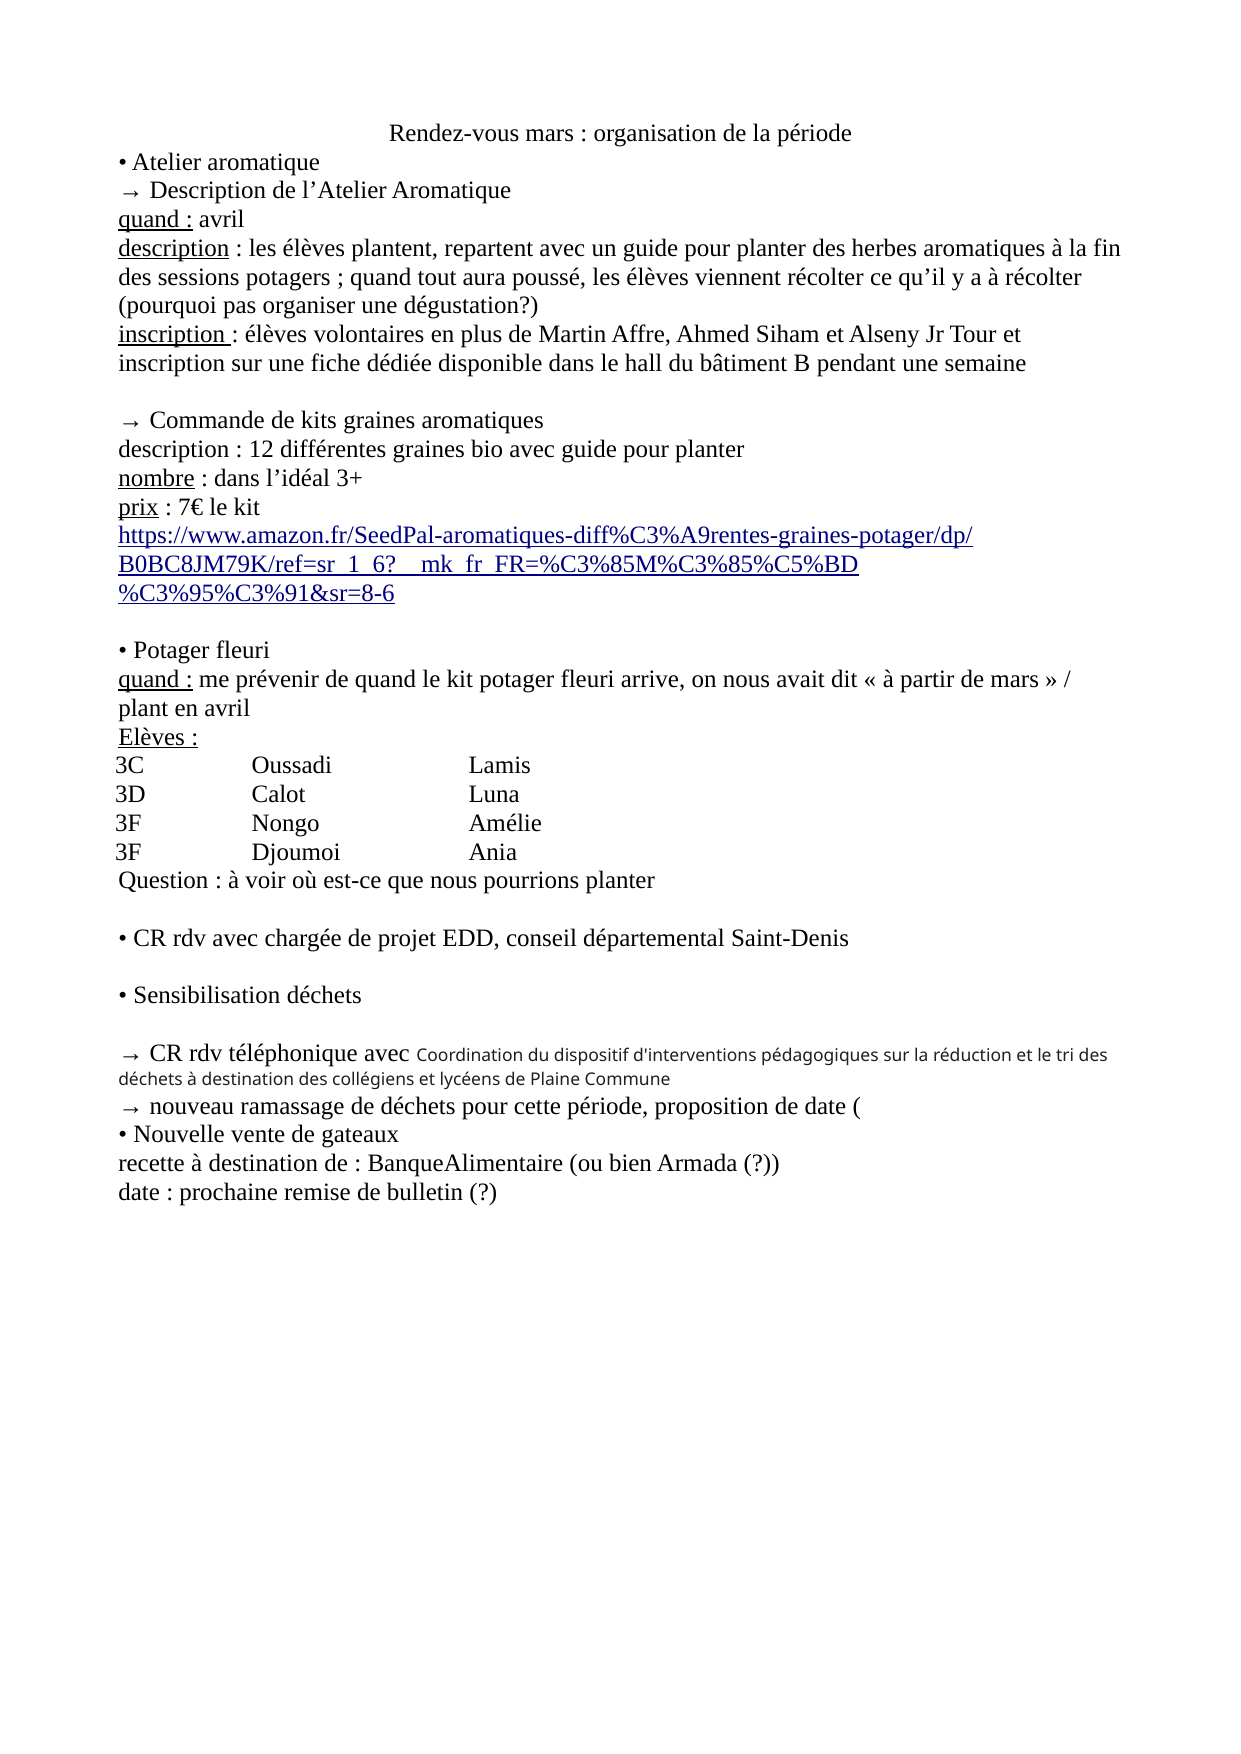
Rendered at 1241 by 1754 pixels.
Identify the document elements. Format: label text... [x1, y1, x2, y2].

table_cell Amélie [465, 808, 598, 837]
text Rendez-vous mars : organisation de la période [118, 118, 1122, 147]
text prix : 7€ le kit [118, 492, 1122, 521]
table_cell 3F [112, 837, 248, 866]
table_cell Djoumoi [248, 837, 465, 866]
text https://www.amazon.fr/SeedPal-aromatiques-diff%C3%A9rentes-graines-potager/dp/B0BC8JM79K/ref=sr_1_6?__mk_fr_FR=%C3%85M%C3%85%C5%BD%C3%95%C3%91&sr=8-6 [118, 521, 1122, 607]
text • Atelier aromatique [118, 147, 1122, 176]
table_cell Nongo [248, 808, 465, 837]
text nombre : dans l’idéal 3+ [118, 463, 1122, 492]
text → Description de l’Atelier Aromatique [118, 176, 1122, 204]
text • Nouvelle vente de gateaux [118, 1119, 1122, 1148]
text Elèves : [118, 722, 1122, 751]
table_cell 3D [112, 779, 248, 808]
text • Potager fleuri [118, 636, 1122, 664]
table_cell Ania [465, 837, 598, 866]
table_cell Calot [248, 779, 465, 808]
text quand : me prévenir de quand le kit potager fleuri arrive, on nous avait dit « à partir de mars » / plant en avril [118, 664, 1122, 722]
text Question : à voir où est-ce que nous pourrions planter [118, 866, 1122, 894]
text description : les élèves plantent, repartent avec un guide pour planter des herbes aromatiques à la fin des sessions potagers ; quand tout aura poussé, les élèves viennent récolter ce qu’il y a à récolter (pourquoi pas organiser une dégustation?) [118, 233, 1122, 319]
text inscription : élèves volontaires en plus de Martin Affre, Ahmed Siham et Alseny Jr Tour et inscription sur une fiche dédiée disponible dans le hall du bâtiment B pendant une semaine [118, 319, 1122, 377]
table_cell 3F [112, 808, 248, 837]
text recette à destination de : BanqueAlimentaire (ou bien Armada (?)) [118, 1148, 1122, 1177]
table_header 3C [112, 751, 248, 779]
text quand : avril [118, 204, 1122, 233]
table_header Oussadi [248, 751, 465, 779]
table_cell Luna [465, 779, 598, 808]
text description : 12 différentes graines bio avec guide pour planter [118, 434, 1122, 463]
text • CR rdv avec chargée de projet EDD, conseil départemental Saint-Denis [118, 923, 1122, 952]
text → Commande de kits graines aromatiques [118, 406, 1122, 434]
text → CR rdv téléphonique avec Coordination du dispositif d'interventions pédagogiques sur la réduction et le tri des déchets à destination des collégiens et lycéens de Plaine Commune → nouveau ramassage de déchets pour cette période, proposition de date ( [118, 1038, 1122, 1119]
table_header Lamis [465, 751, 598, 779]
text date : prochaine remise de bulletin (?) [118, 1177, 1122, 1206]
text • Sensibilisation déchets [118, 981, 1122, 1009]
